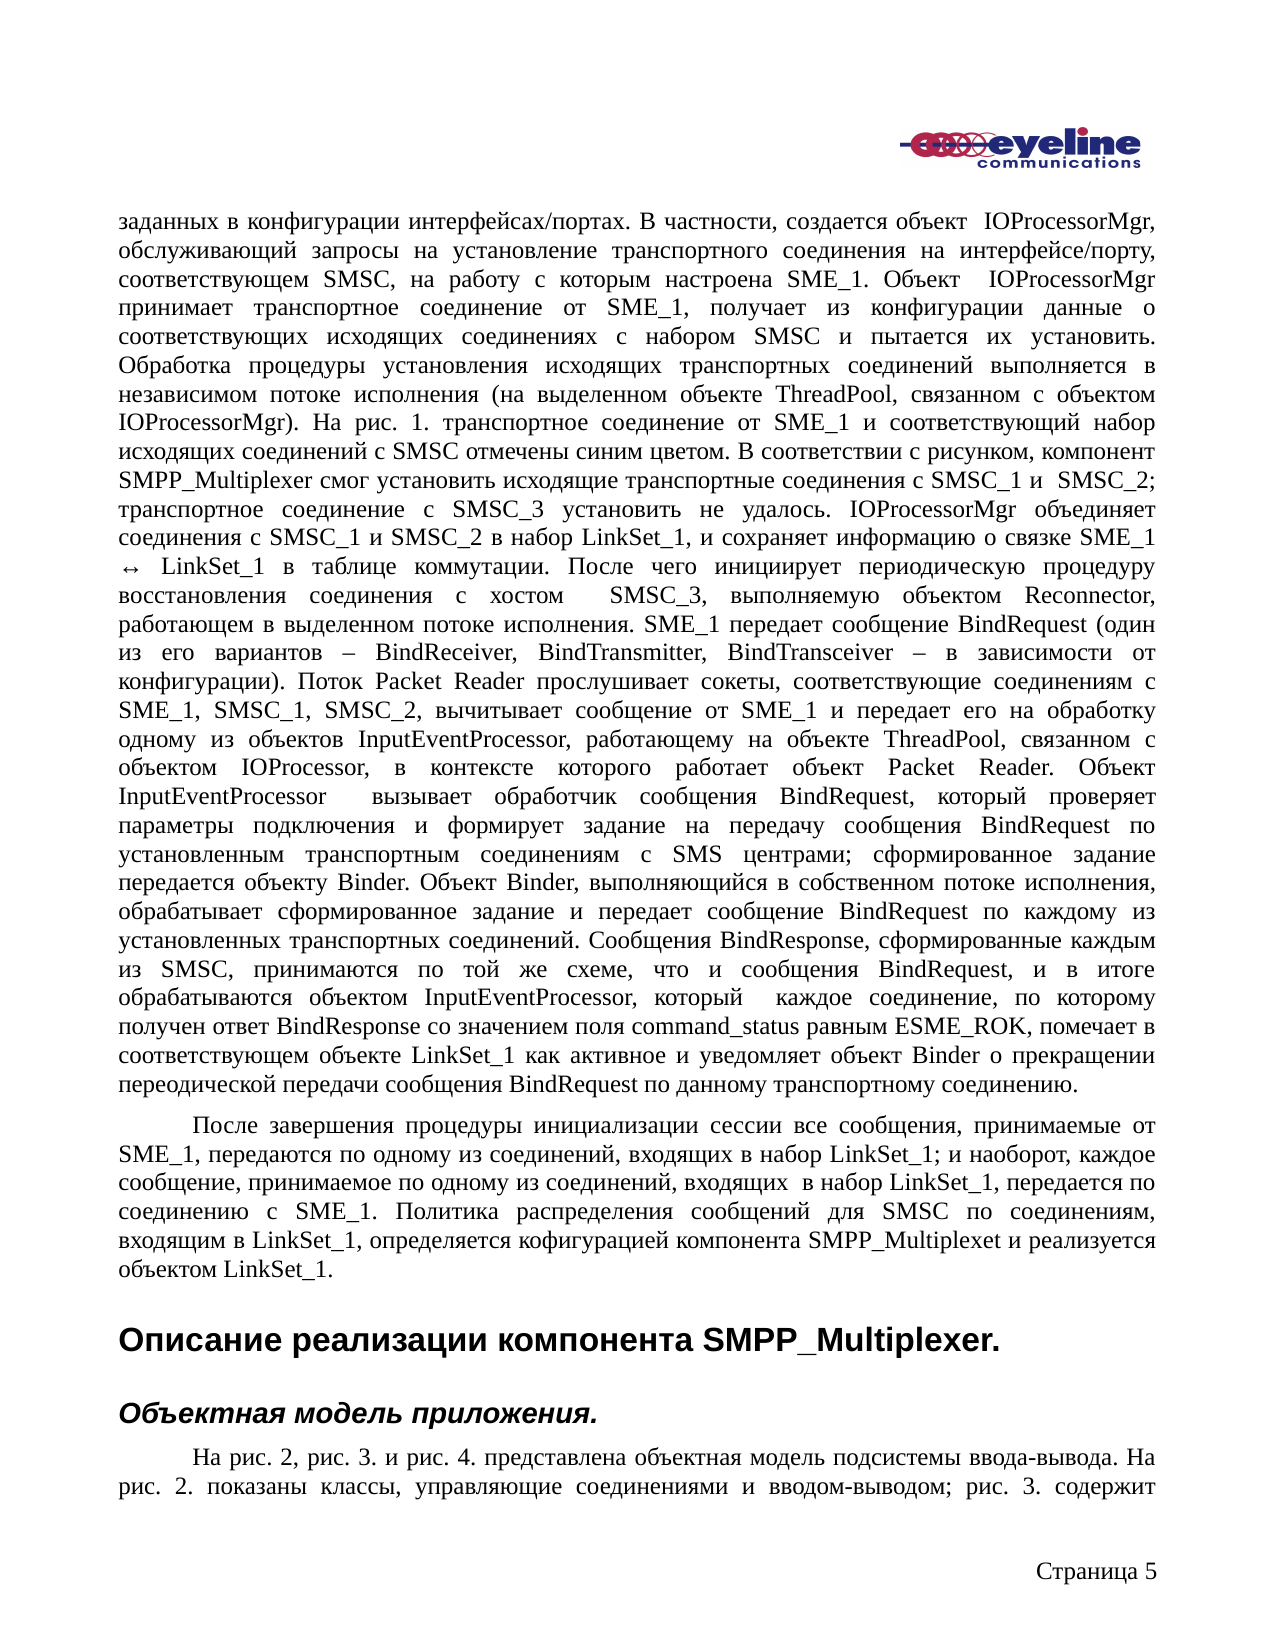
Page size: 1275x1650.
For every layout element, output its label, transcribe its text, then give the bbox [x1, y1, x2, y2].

text После завершения процедуры инициализации сессии все сообщения, принимаемые от SME_1, передаются по одному из соединений, входящих в набор LinkSet_1; и наоборот, каждое сообщение, принимаемое по одному из соединений, входящих в набор LinkSet_1, передается по соединению с SME_1. Политика распределения сообщений для SMSC по соединениям, входящим в LinkSet_1, определяется кофигурацией компонента SMPP_Multiplexet и реализуется объектом LinkSet_1. [118, 1110, 1157, 1282]
picture [900, 127, 1141, 168]
text На рис. 2, рис. 3. и рис. 4. представлена объектная модель подсистемы ввода-вывода. На рис. 2. показаны классы, управляющие соединениями и вводом-выводом; рис. 3. содержит [118, 1442, 1157, 1500]
text заданных в конфигурации интерфейсах/портах. В частности, создается объект IOProcessorMgr, обслуживающий запросы на установление транспортного соединения на интерфейсе/порту, соответствующем SMSC, на работу с которым настроена SME_1. Объект IOProcessorMgr принимает транспортное соединение от SME_1, получает из конфигурации данные о соответствующих исходящих соединениях с набором SMSC и пытается их установить. Обработка процедуры установления исходящих транспортных соединений выполняется в независимом потоке исполнения (на выделенном объекте ThreadPool, связанном с объектом IOProcessorMgr). На рис. 1. транспортное соединение от SME_1 и соответствующий набор исходящих соединений с SMSC отмечены синим цветом. В соответствии с рисунком, компонент SMPP_Multiplexer смог установить исходящие транспортные соединения с SMSC_1 и SMSC_2; транспортное соединение с SMSC_3 установить не удалось. IOProcessorMgr объединяет соединения с SMSC_1 и SMSC_2 в набор LinkSet_1, и сохраняет информацию о связке SME_1 ↔ LinkSet_1 в таблице коммутации. После чего инициирует периодическую процедуру восстановления соединения с хостом SMSC_3, выполняемую объектом Reconnector, работающем в выделенном потоке исполнения. SME_1 передает сообщение BindRequest (один из его вариантов – BindReceiver, BindTransmitter, BindTransceiver – в зависимости от конфигурации). Поток Packet Reader прослушивает сокеты, соответствующие соединениям с SME_1, SMSC_1, SMSC_2, вычитывает сообщение от SME_1 и передает его на обработку одному из объектов InputEventProcessor, работающему на объекте ThreadPool, связанном с объектом IOProcessor, в контексте которого работает объект Packet Reader. Объект InputEventProcessor вызывает обработчик сообщения BindRequest, который проверяет параметры подключения и формирует задание на передачу сообщения BindRequest по установленным транспортным соединениям с SMS центрами; сформированное задание передается объекту Binder. Объект Binder, выполняющийся в собственном потоке исполнения, обрабатывает сформированное задание и передает сообщение BindRequest по каждому из установленных транспортных соединений. Сообщения BindResponse, сформированные каждым из SMSC, принимаются по той же схеме, что и сообщения BindRequest, и в итоге обрабатываются объектом InputEventProcessor, который каждое соединение, по которому получен ответ BindResponse со значением поля command_status равным ESME_ROK, помечает в соответствующем объекте LinkSet_1 как активное и уведомляет объект Binder о прекращении переодической передачи сообщения BindRequest по данному транспортному соединению. [118, 206, 1157, 1097]
subtitle Объектная модель приложения. [118, 1396, 1157, 1430]
subtitle Описание реализации компонента SMPP_Multiplexer. [118, 1320, 1157, 1359]
